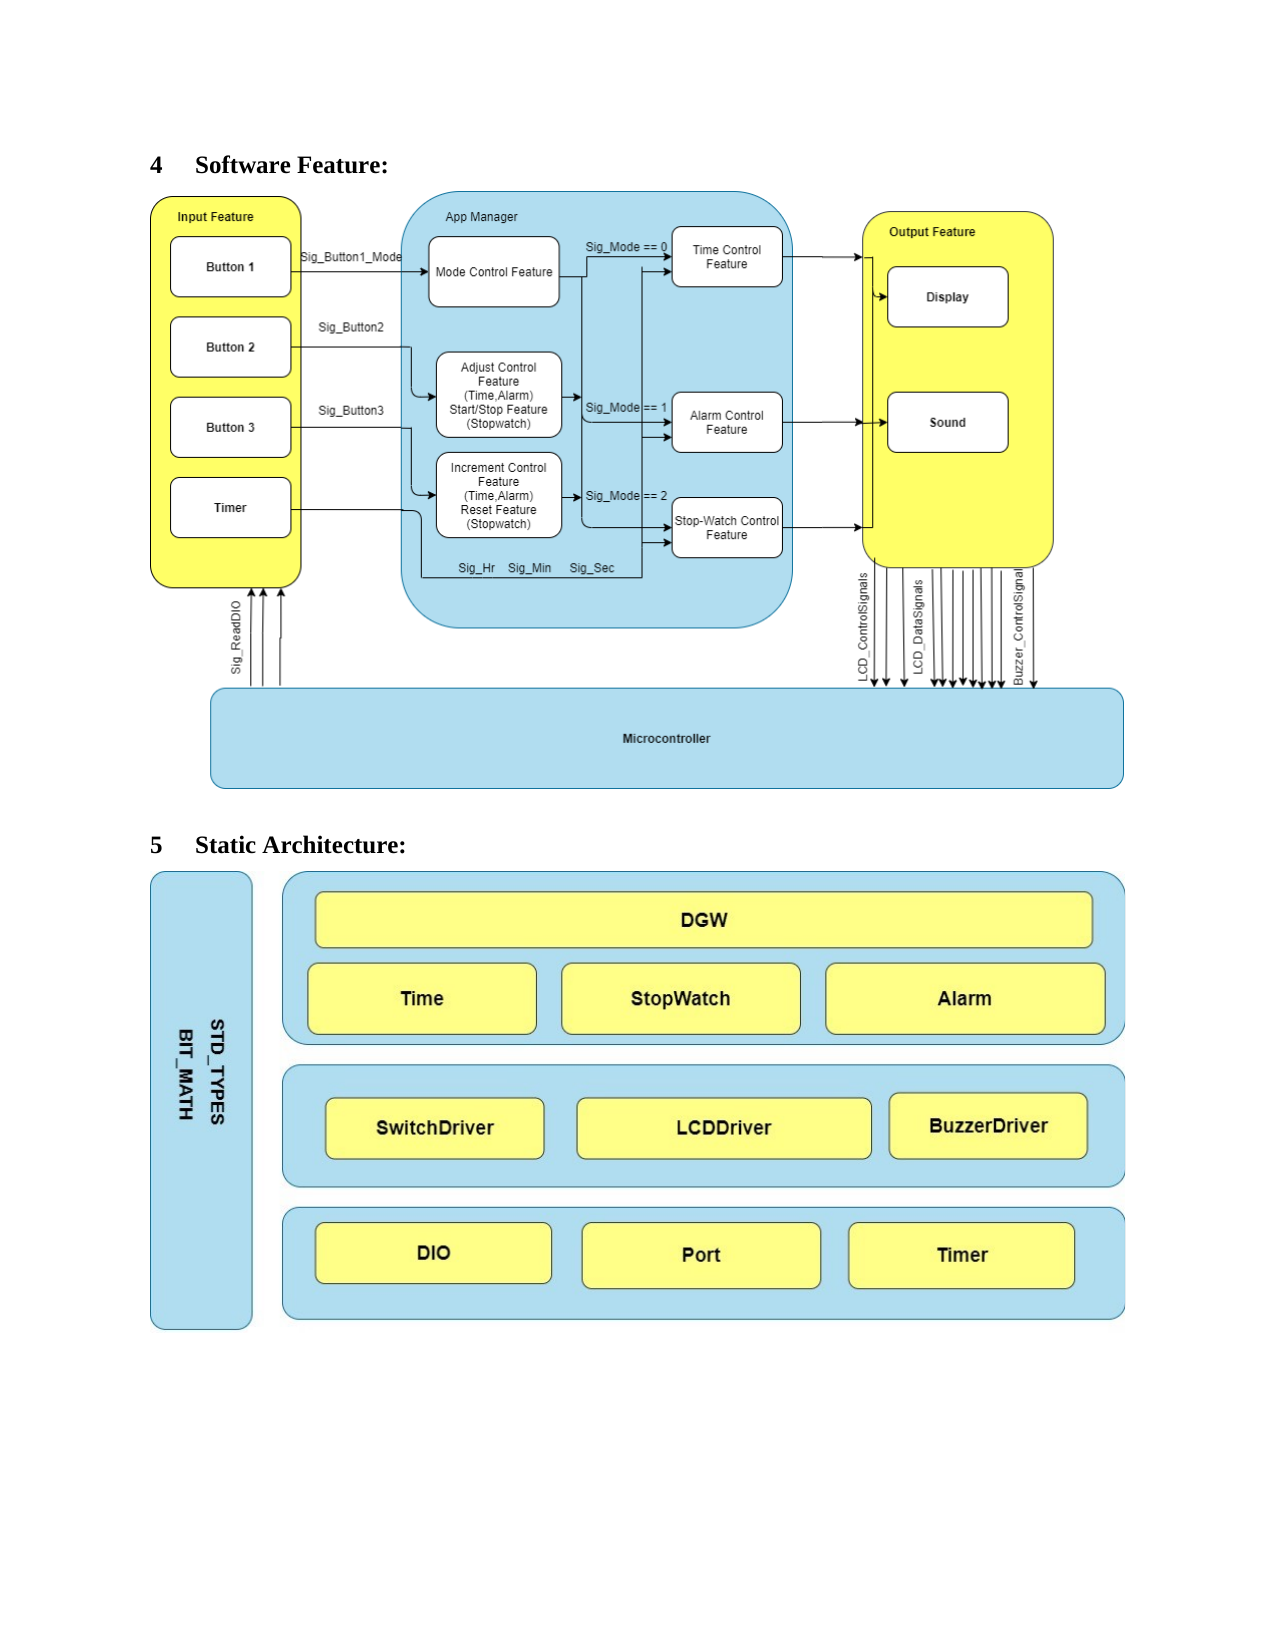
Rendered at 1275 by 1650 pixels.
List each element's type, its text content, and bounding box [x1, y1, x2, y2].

subtitle Software Feature: [150, 150, 1125, 179]
subtitle Static Architecture: [150, 831, 1125, 859]
